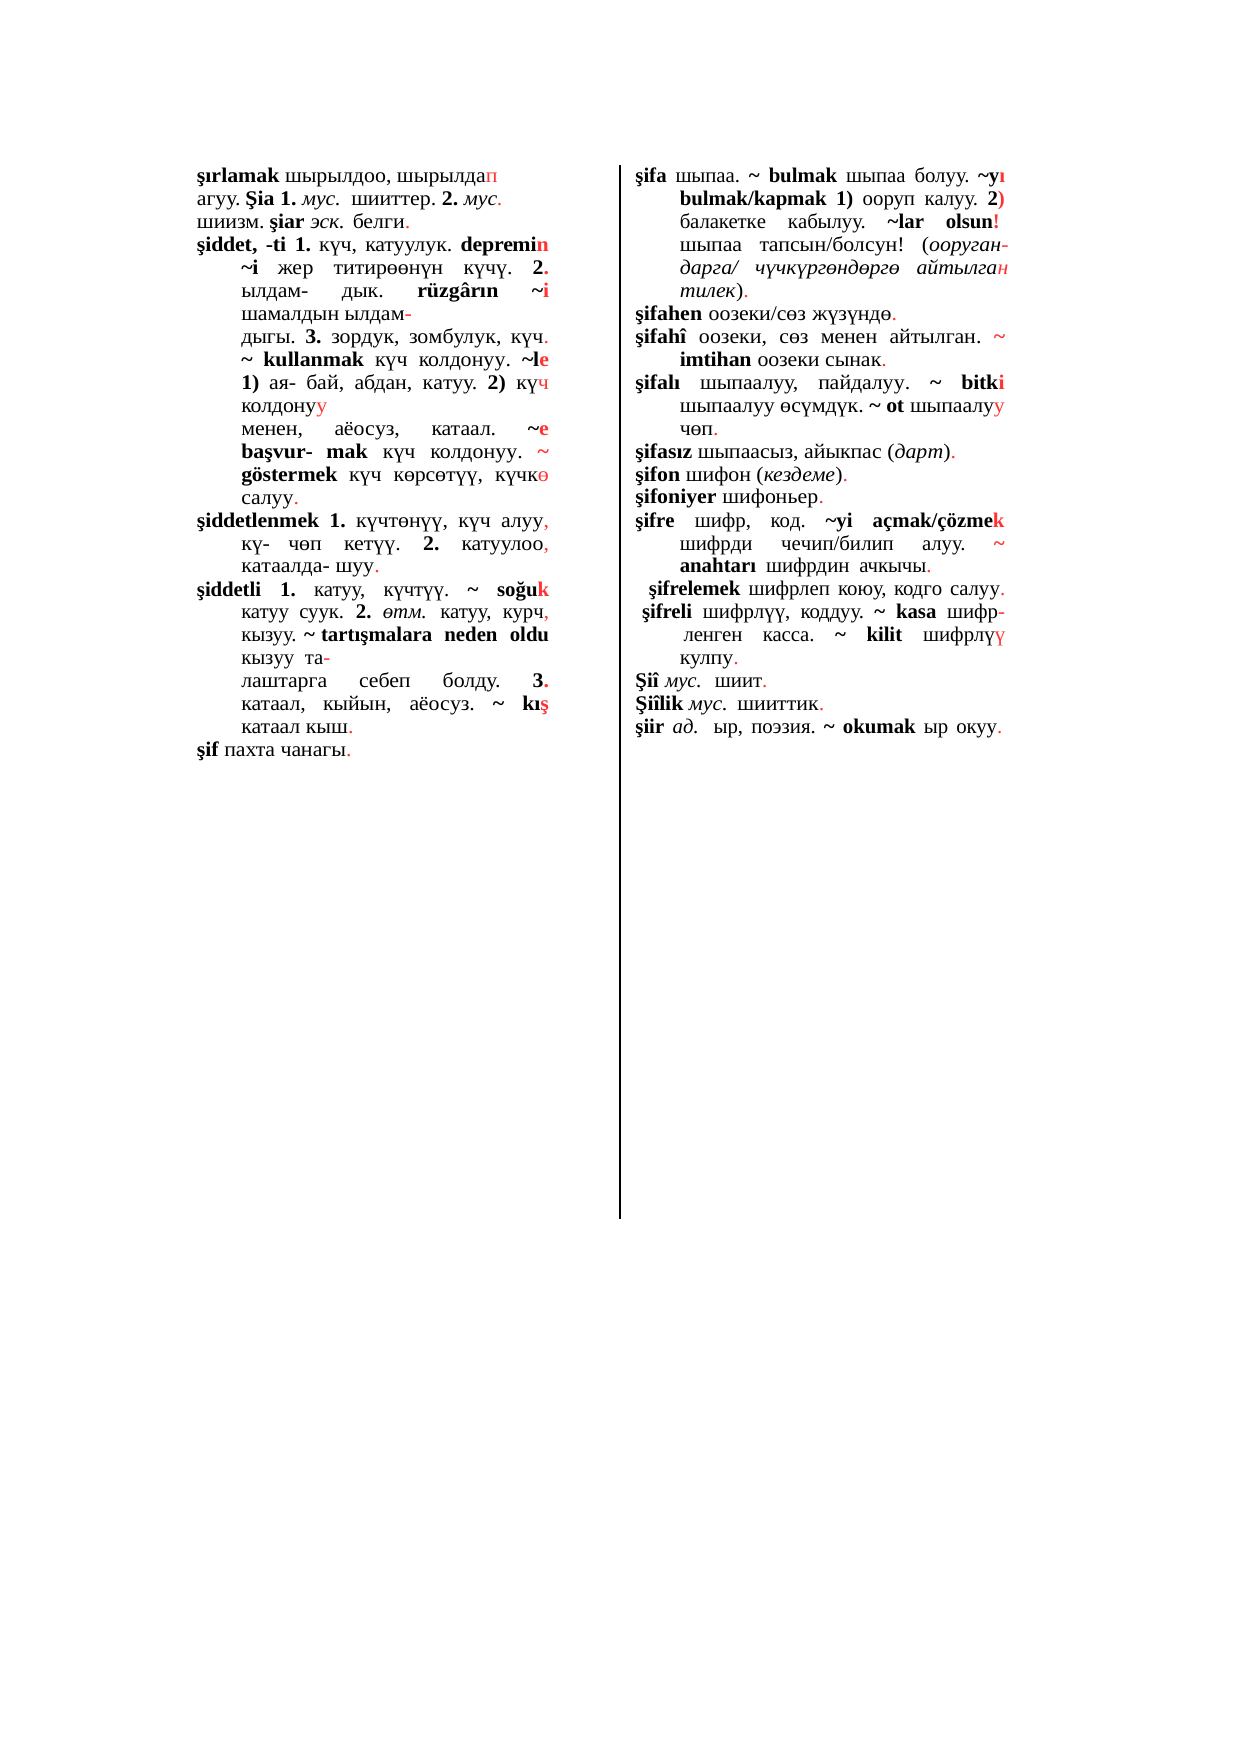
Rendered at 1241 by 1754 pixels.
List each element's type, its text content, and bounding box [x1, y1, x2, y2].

text şifasız шыпаасыз, айыкпас (дарт). [635, 440, 1065, 463]
text şifahî оозеки, сөз менен айтылган. ~ imtihan оозеки сынак. [635, 325, 1005, 371]
text şırlamak шырылдоо, шырылдап агуу. Şia 1. мус. шииттер. 2. мус. шиизм. şiar эск. белги. [197, 164, 527, 233]
text Şiî мус. шиит. [635, 669, 1065, 692]
text менен, аёосуз, катаал. ~e başvur- mak күч колдонуу. ~ göstermek күч көрсөтүү, күчкө салуу. [241, 417, 549, 509]
text şiir ад. ыр, поэзия. ~ okumak ыр окуу. [635, 715, 1065, 738]
text şifoniyer шифоньер. [635, 486, 1065, 508]
text дыгы. 3. зордук, зомбулук, күч. ~ kullanmak күч колдонуу. ~le 1) ая- бай, абдан, катуу. 2) күч колдонуу [241, 325, 549, 417]
text лаштарга себеп болду. 3. катаал, кыйын, аёосуз. ~ kış катаал кыш. [241, 669, 549, 738]
text кулпу. [679, 646, 741, 669]
text Şiîlik мус. шииттик. [635, 692, 1065, 715]
text шыпаа тапсын/болсун! (ооруган- дарга/ чүчкүргөндөргө айтылган тилек). [679, 233, 1008, 302]
text şifahen оозеки/сөз жүзүндө. [635, 302, 1065, 325]
text şiddetli 1. катуу, күчтүү. ~ soğuk катуу суук. 2. өтм. катуу, курч, кызуу. ~ tartışmalara neden oldu кызуу та- [197, 578, 549, 669]
text şifa шыпаа. ~ bulmak шыпаа болуу. ~yı bulmak/kapmak 1) ооруп калуу. 2) балакетке кабылуу. ~lar olsun! [635, 164, 1005, 233]
text şifrelemek шифрлеп коюу, кодго салуу. şifreli шифрлүү, коддуу. ~ kasa шифр- ленген касса. ~ kilit шифрлүү [635, 577, 1005, 646]
text şiddet, -ti 1. күч, катуулук. depremin ~i жер титирөөнүн күчү. 2. ылдам- дык. rüzgârın ~i шамалдын ылдам- [197, 233, 549, 325]
text şifon шифон (кездеме). [635, 463, 1065, 486]
text şif пахта чанагы. [197, 738, 609, 761]
text şifre шифр, код. ~yi açmak/çözmek шифрди чечип/билип алуу. ~ anahtarı шифрдин ачкычы. [635, 509, 1005, 577]
text şifalı шыпаалуу, пайдалуу. ~ bitki шыпаалуу өсүмдүк. ~ ot шыпаалуу чөп. [635, 371, 1005, 440]
text şiddetlenmek 1. күчтөнүү, күч алуу, кү- чөп кетүү. 2. катуулоо, катаалда- шуу. [197, 509, 549, 577]
